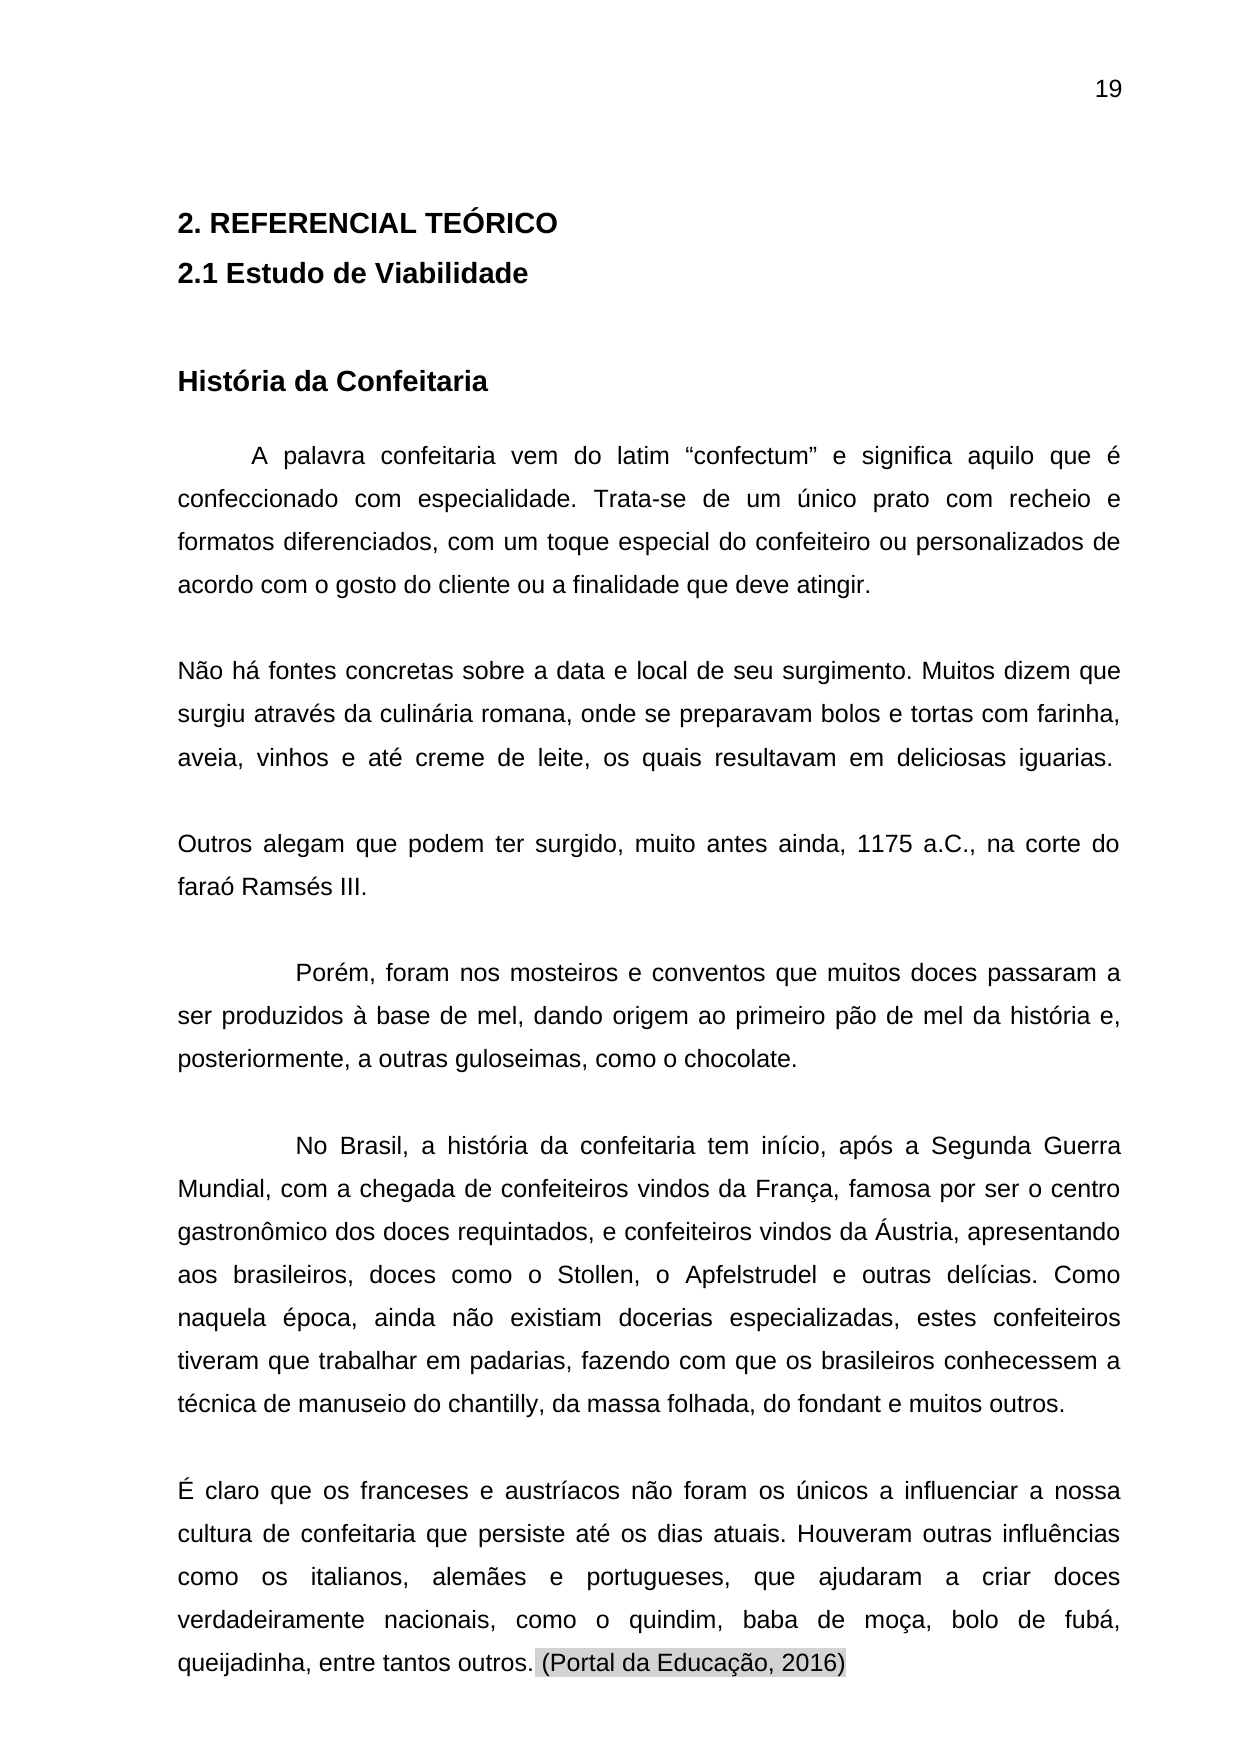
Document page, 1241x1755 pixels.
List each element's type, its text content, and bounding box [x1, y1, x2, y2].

subtitle 2.1 Estudo de Viabilidade [177, 256, 1122, 290]
text Não há fontes concretas sobre a data e local de seu surgimento. Muitos dizem que surgiu através da culinária romana, onde se preparavam bolos e tortas com farinha, aveia, vinhos e até creme de leite, os quais resultavam em deliciosas iguarias. [177, 656, 1122, 814]
subtitle 2. REFERENCIAL TEÓRICO [177, 206, 1122, 239]
text No Brasil, a história da confeitaria tem início, após a Segunda Guerra Mundial, com a chegada de confeiteiros vindos da França, famosa por ser o centro gastronômico dos doces requintados, e confeiteiros vindos da Áustria, apresentando aos brasileiros, doces como o Stollen, o Apfelstrudel e outras delícias. Como naquela época, ainda não existiam docerias especializadas, estes confeiteiros tiveram que trabalhar em padarias, fazendo com que os brasileiros conhecessem a técnica de manuseio do chantilly, da massa folhada, do fondant e muitos outros. [177, 1131, 1122, 1418]
text A palavra confeitaria vem do latim “confectum” e significa aquilo que é confeccionado com especialidade. Trata-se de um único prato com recheio e formatos diferenciados, com um toque especial do confeiteiro ou personalizados de acordo com o gosto do cliente ou a finalidade que deve atingir. [177, 441, 1122, 599]
text É claro que os franceses e austríacos não foram os únicos a influenciar a nossa cultura de confeitaria que persiste até os dias atuais. Houveram outras influências como os italianos, alemães e portugueses, que ajudaram a criar doces verdadeiramente nacionais, como o quindim, baba de moça, bolo de fubá, queijadinha, entre tantos outros. (Portal da Educação, 2016) [177, 1433, 1122, 1677]
text História da Confeitaria [177, 364, 1122, 398]
text Porém, foram nos mosteiros e conventos que muitos doces passaram a ser produzidos à base de mel, dando origem ao primeiro pão de mel da história e, posteriormente, a outras guloseimas, como o chocolate. [177, 958, 1122, 1073]
text Outros alegam que podem ter surgido, muito antes ainda, 1175 a.C., na corte do faraó Ramsés III. [177, 829, 1122, 901]
